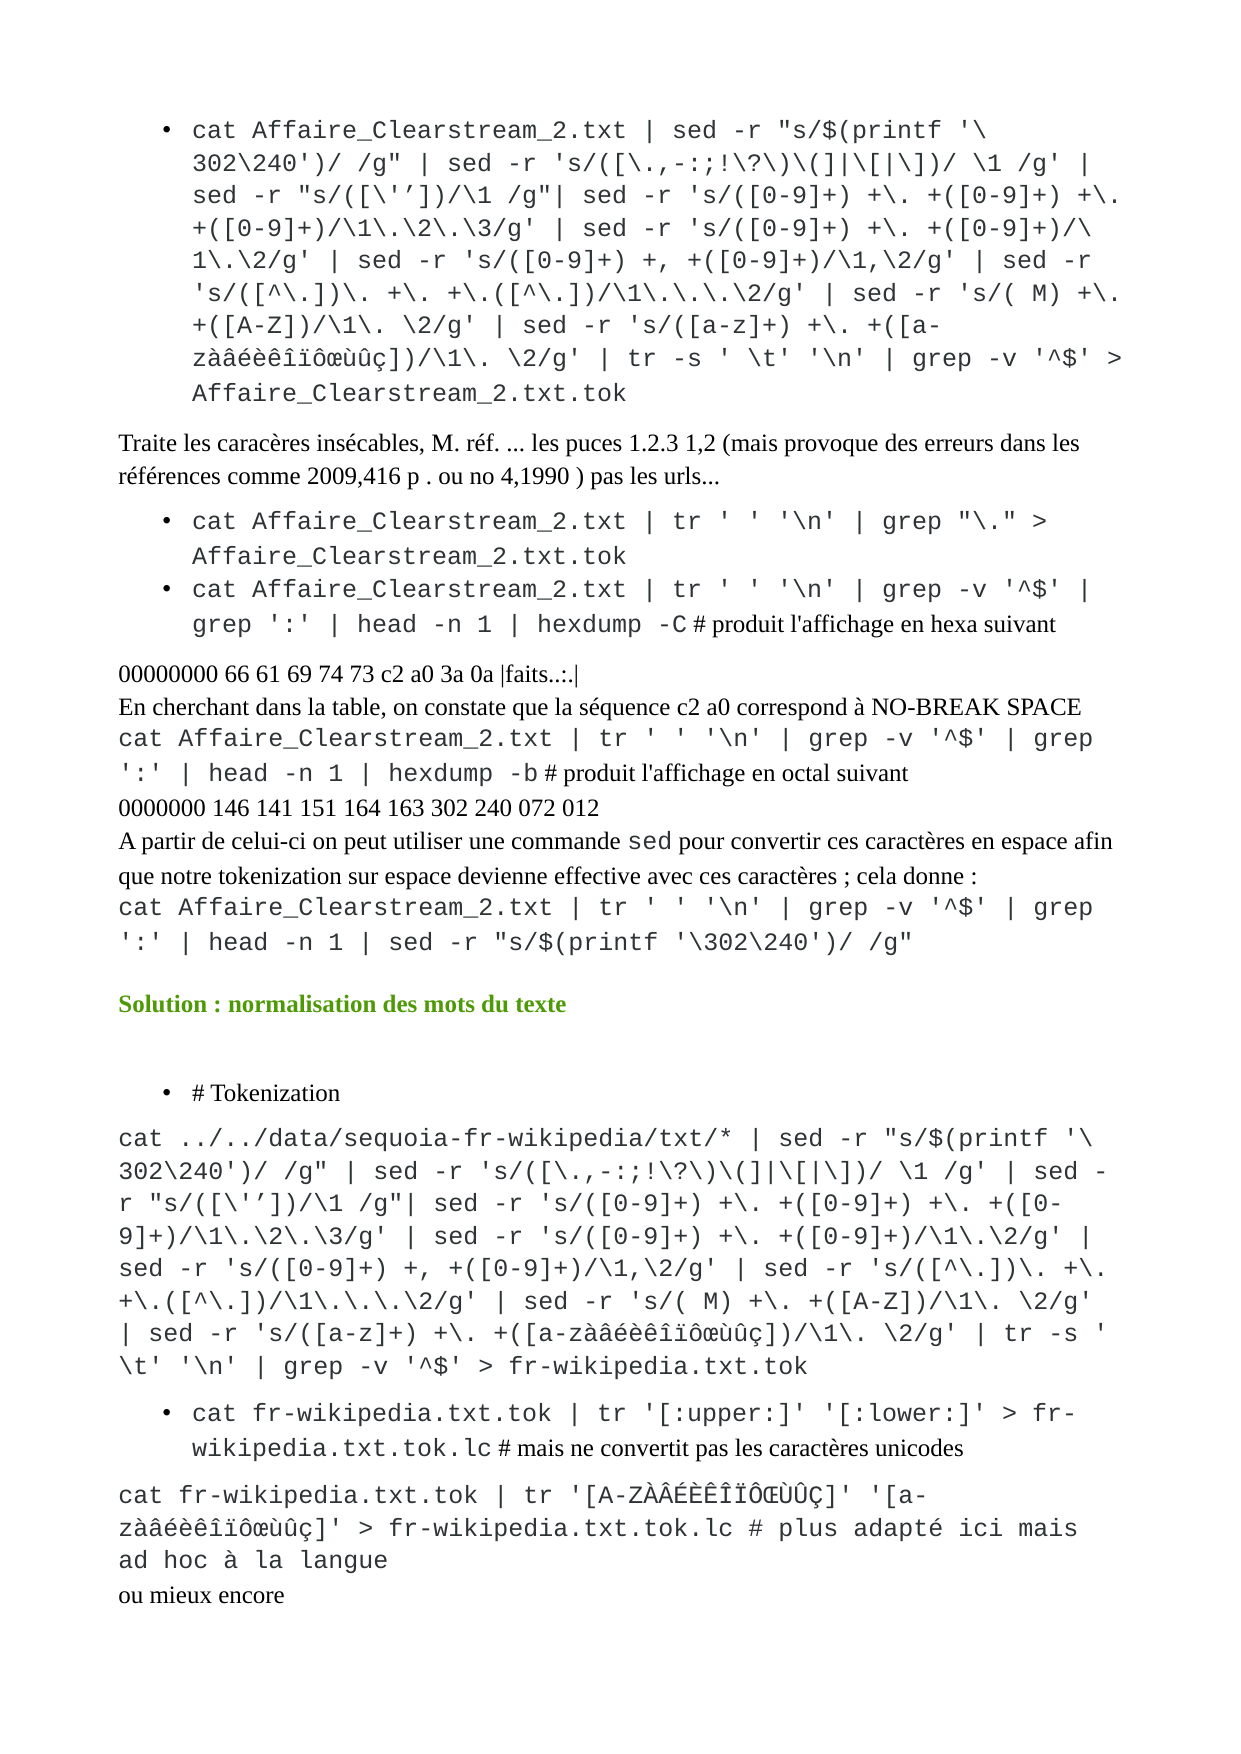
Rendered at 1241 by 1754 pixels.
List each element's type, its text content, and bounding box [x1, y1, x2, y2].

subtitle Solution : normalisation des mots du texte [118, 989, 1122, 1018]
text cat ../../data/sequoia-fr-wikipedia/txt/* | sed -r "s/$(printf '\302\240')/ /g" | sed -r 's/([\.,-:;!\?\)\(]|\[|\])/ \1 /g' | sed -r "s/([\'’])/\1 /g"| sed -r 's/([0-9]+) +\. +([0-9]+) +\. +([0-9]+)/\1\.\2\.\3/g' | sed -r 's/([0-9]+) +\. +([0-9]+)/\1\.\2/g' | sed -r 's/([0-9]+) +, +([0-9]+)/\1,\2/g' | sed -r 's/([^\.])\. +\. +\.([^\.])/\1\.\.\.\2/g' | sed -r 's/( M) +\. +([A-Z])/\1\. \2/g' | sed -r 's/([a-z]+) +\. +([a-zàâéèêîïôœùûç])/\1\. \2/g' | tr -s ' \t' '\n' | grep -v '^$' > fr-wikipedia.txt.tok [118, 1126, 1122, 1382]
list cat Affaire_Clearstream_2.txt | tr ' ' '\n' | grep -v '^$' | grep ':' | head -n 1 | hexdump -C # produit l'affichage en hexa suivant [162, 577, 1122, 640]
list # Tokenization [162, 1078, 1122, 1107]
text 00000000 66 61 69 74 73 c2 a0 3a 0a |faits..:.| En cherchant dans la table, on constate que la séquence c2 a0 correspond à NO-BREAK SPACE cat Affaire_Clearstream_2.txt | tr ' ' '\n' | grep -v '^$' | grep ':' | head -n 1 | hexdump -b # produit l'affichage en octal suivant 0000000 146 141 151 164 163 302 240 072 012 A partir de celui-ci on peut utiliser une commande sed pour convertir ces caractères en espace afin que notre tokenization sur espace devienne effective avec ces caractères ; cela donne : cat Affaire_Clearstream_2.txt | tr ' ' '\n' | grep -v '^$' | grep ':' | head -n 1 | sed -r "s/$(printf '\302\240')/ /g" [118, 659, 1122, 958]
text Traite les caracères insécables, M. réf. ... les puces 1.2.3 1,2 (mais provoque des erreurs dans les références comme 2009,416 p . ou no 4,1990 ) pas les urls... [118, 428, 1122, 490]
list cat fr-wikipedia.txt.tok | tr '[:upper:]' '[:lower:]' > fr-wikipedia.txt.tok.lc # mais ne convertit pas les caractères unicodes [162, 1400, 1122, 1464]
list cat Affaire_Clearstream_2.txt | sed -r "s/$(printf '\302\240')/ /g" | sed -r 's/([\.,-:;!\?\)\(]|\[|\])/ \1 /g' | sed -r "s/([\'’])/\1 /g"| sed -r 's/([0-9]+) +\. +([0-9]+) +\. +([0-9]+)/\1\.\2\.\3/g' | sed -r 's/([0-9]+) +\. +([0-9]+)/\1\.\2/g' | sed -r 's/([0-9]+) +, +([0-9]+)/\1,\2/g' | sed -r 's/([^\.])\. +\. +\.([^\.])/\1\.\.\.\2/g' | sed -r 's/( M) +\. +([A-Z])/\1\. \2/g' | sed -r 's/([a-z]+) +\. +([a-zàâéèêîïôœùûç])/\1\. \2/g' | tr -s ' \t' '\n' | grep -v '^$' > Affaire_Clearstream_2.txt.tok [162, 118, 1122, 409]
list cat Affaire_Clearstream_2.txt | tr ' ' '\n' | grep "\." > Affaire_Clearstream_2.txt.tok [162, 509, 1122, 572]
text cat fr-wikipedia.txt.tok | tr '[A-ZÀÂÉÈÊÎÏÔŒÙÛÇ]' '[a-zàâéèêîïôœùûç]' > fr-wikipedia.txt.tok.lc # plus adapté ici mais ad hoc à la langue ou mieux encore [118, 1483, 1122, 1609]
